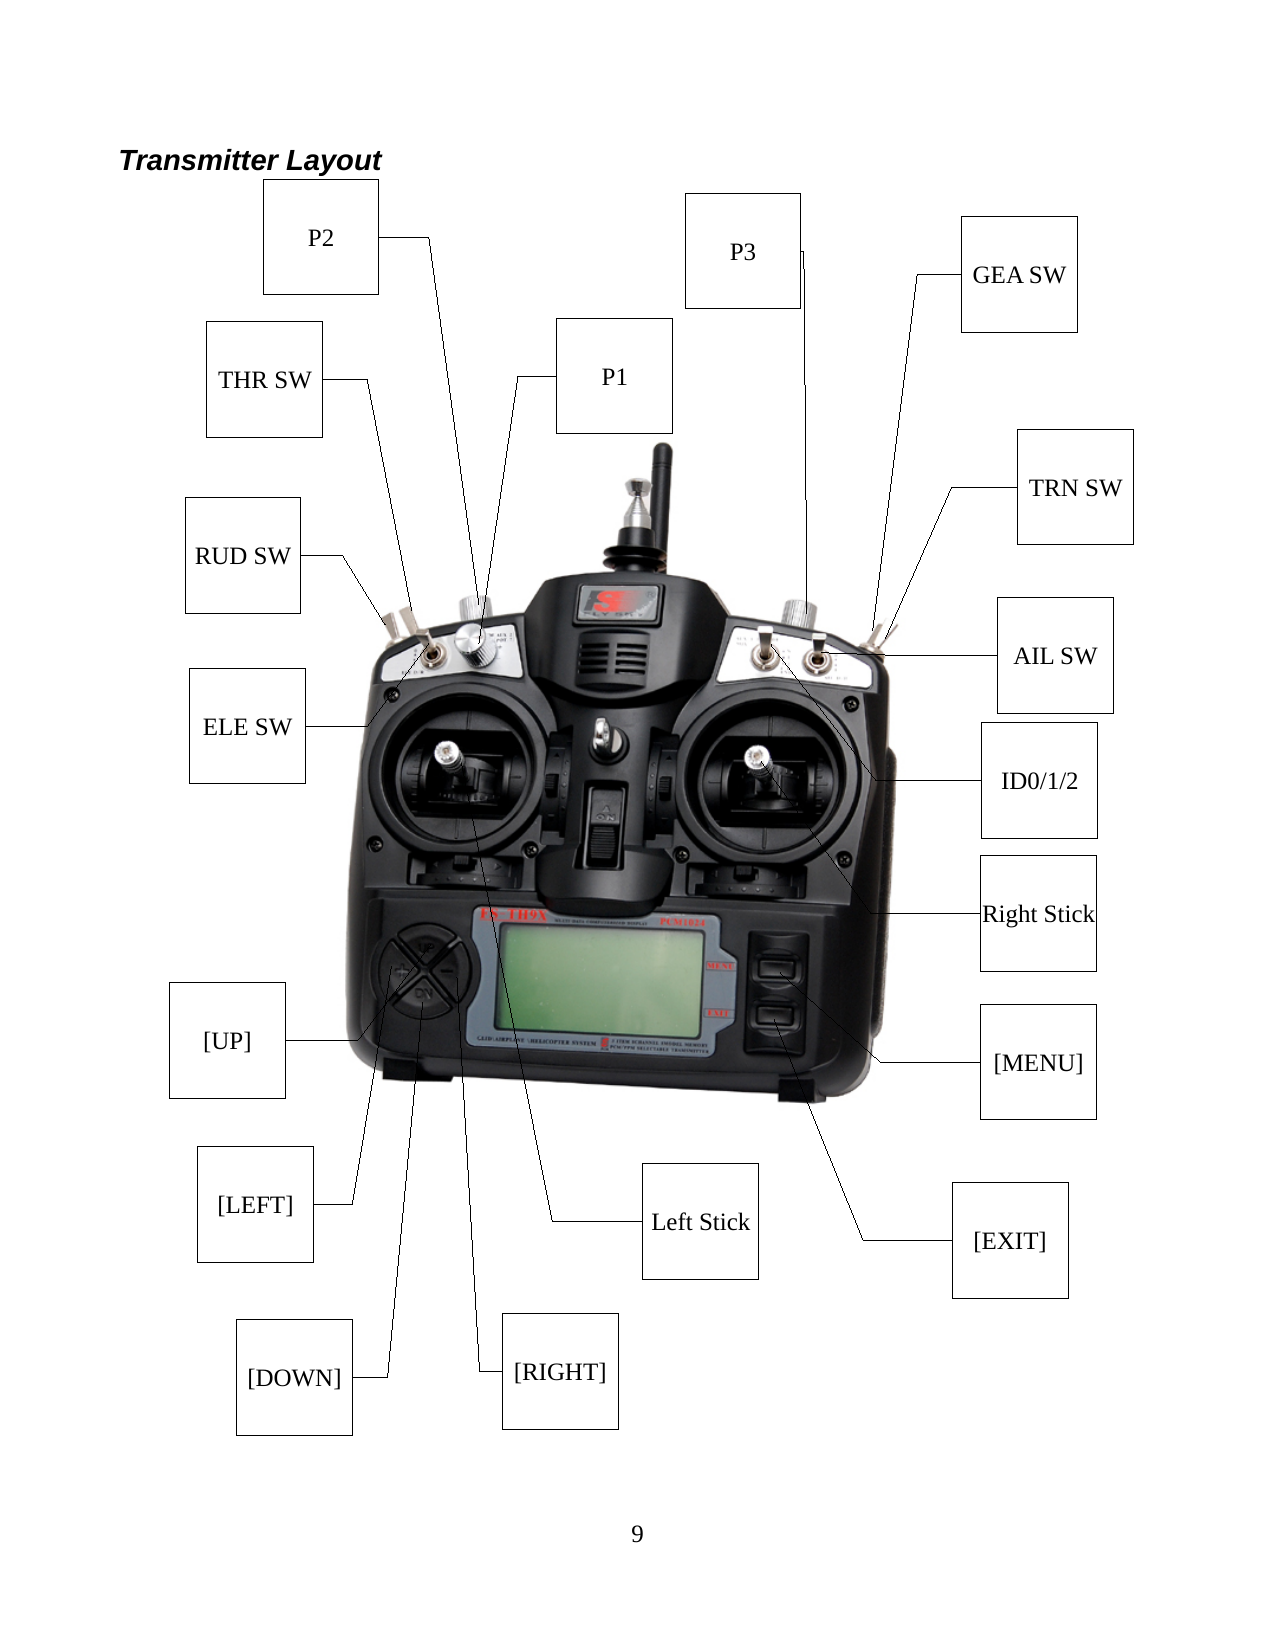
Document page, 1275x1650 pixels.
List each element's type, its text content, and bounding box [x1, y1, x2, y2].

picture [272, 498, 300, 613]
picture [272, 983, 285, 1098]
picture [272, 419, 322, 437]
picture [272, 419, 981, 1129]
picture [557, 419, 672, 433]
picture [272, 669, 305, 783]
subtitle Transmitter Layout [118, 143, 1157, 177]
